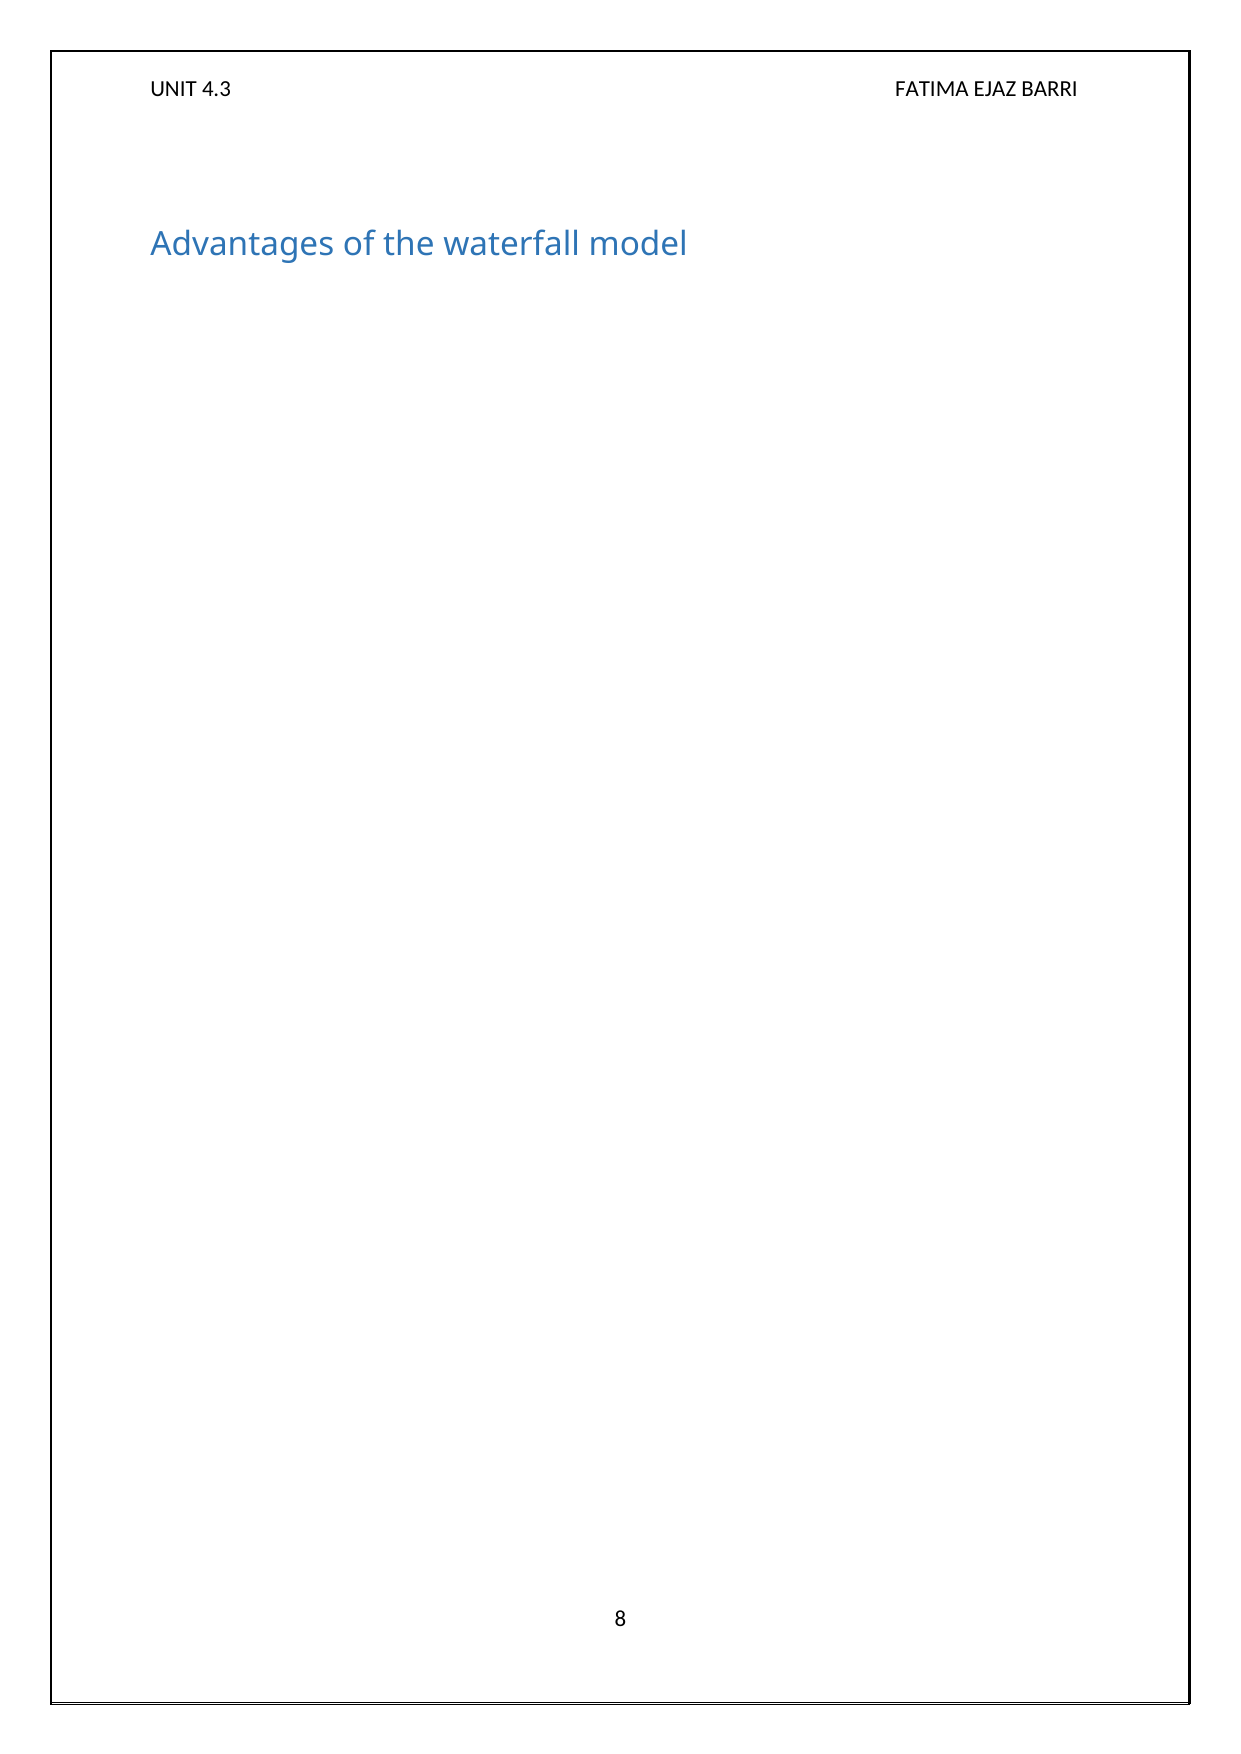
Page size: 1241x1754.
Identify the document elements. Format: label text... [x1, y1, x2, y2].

subtitle Advantages of the waterfall model [150, 220, 1090, 265]
